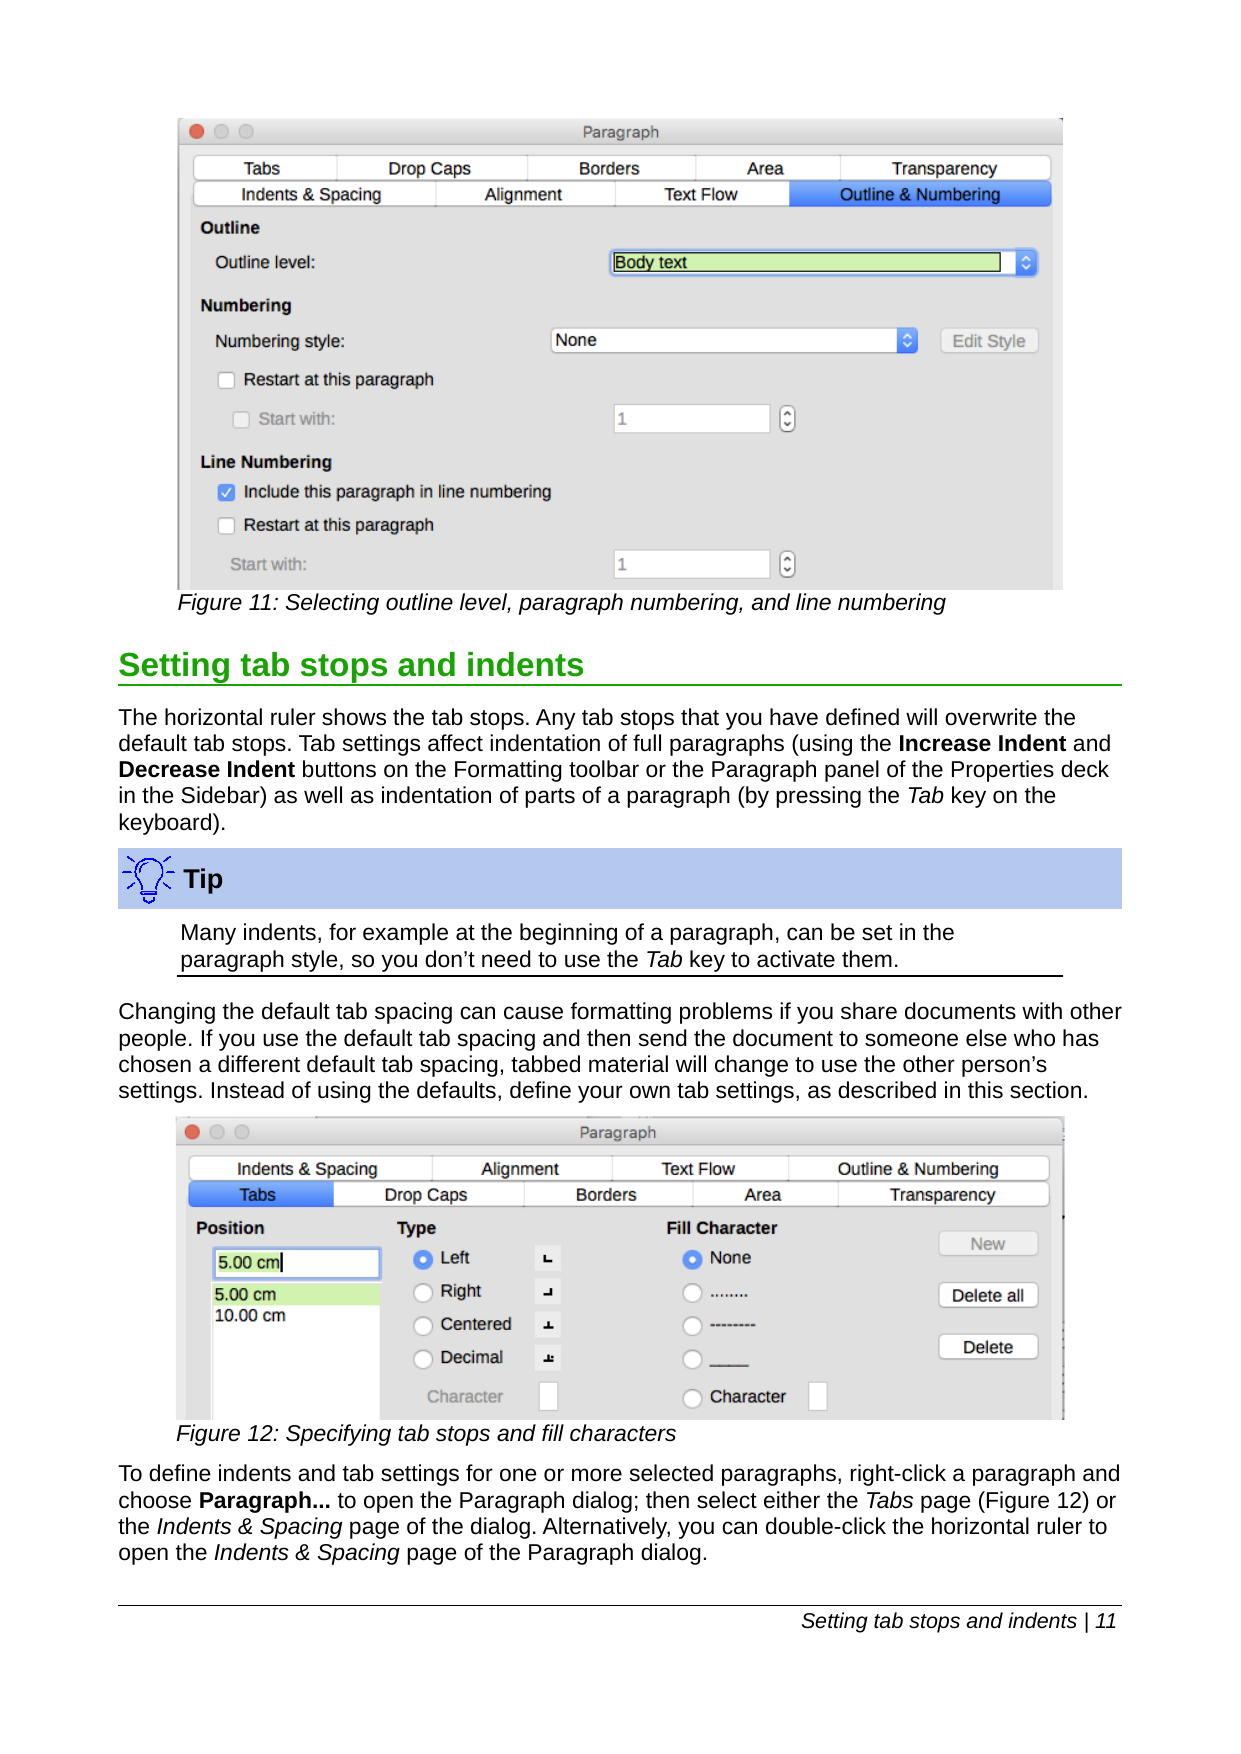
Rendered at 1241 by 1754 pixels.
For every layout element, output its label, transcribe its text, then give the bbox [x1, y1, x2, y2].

text Figure 11: Selecting outline level, paragraph numbering, and line numbering [177, 590, 1063, 616]
text Changing the default tab spacing can cause formatting problems if you share documents with other people. If you use the default tab spacing and then send the document to someone else who has chosen a different default tab spacing, tabbed material will change to use the other person’s settings. Instead of using the defaults, define your own tab settings, as described in this section. [118, 998, 1122, 1104]
text To define indents and tab settings for one or more selected paragraphs, right-click a paragraph and choose Paragraph... to open the Paragraph dialog; then select either the Tabs page (Figure 12) or the Indents & Spacing page of the dialog. Alternatively, you can double-click the horizontal ruler to open the Indents & Spacing page of the Paragraph dialog. [118, 1460, 1122, 1566]
subtitle Tip [118, 848, 1122, 909]
text The horizontal ruler shows the tab stops. Any tab stops that you have defined will overwrite the default tab stops. Tab settings affect indentation of full paragraphs (using the Increase Indent and Decrease Indent buttons on the Formatting toolbar or the Paragraph panel of the Properties deck in the Sidebar) as well as indentation of parts of a paragraph (by pressing the Tab key on the keyboard). [118, 703, 1122, 835]
text Figure 12: Specifying tab stops and fill characters [176, 1420, 1064, 1446]
picture [175, 1116, 1065, 1420]
subtitle Setting tab stops and indents [118, 645, 1122, 684]
picture [177, 118, 1063, 590]
picture [119, 848, 179, 908]
text Many indents, for example at the beginning of a paragraph, can be set in the paragraph style, so you don’t need to use the Tab key to activate them. [177, 916, 1063, 975]
